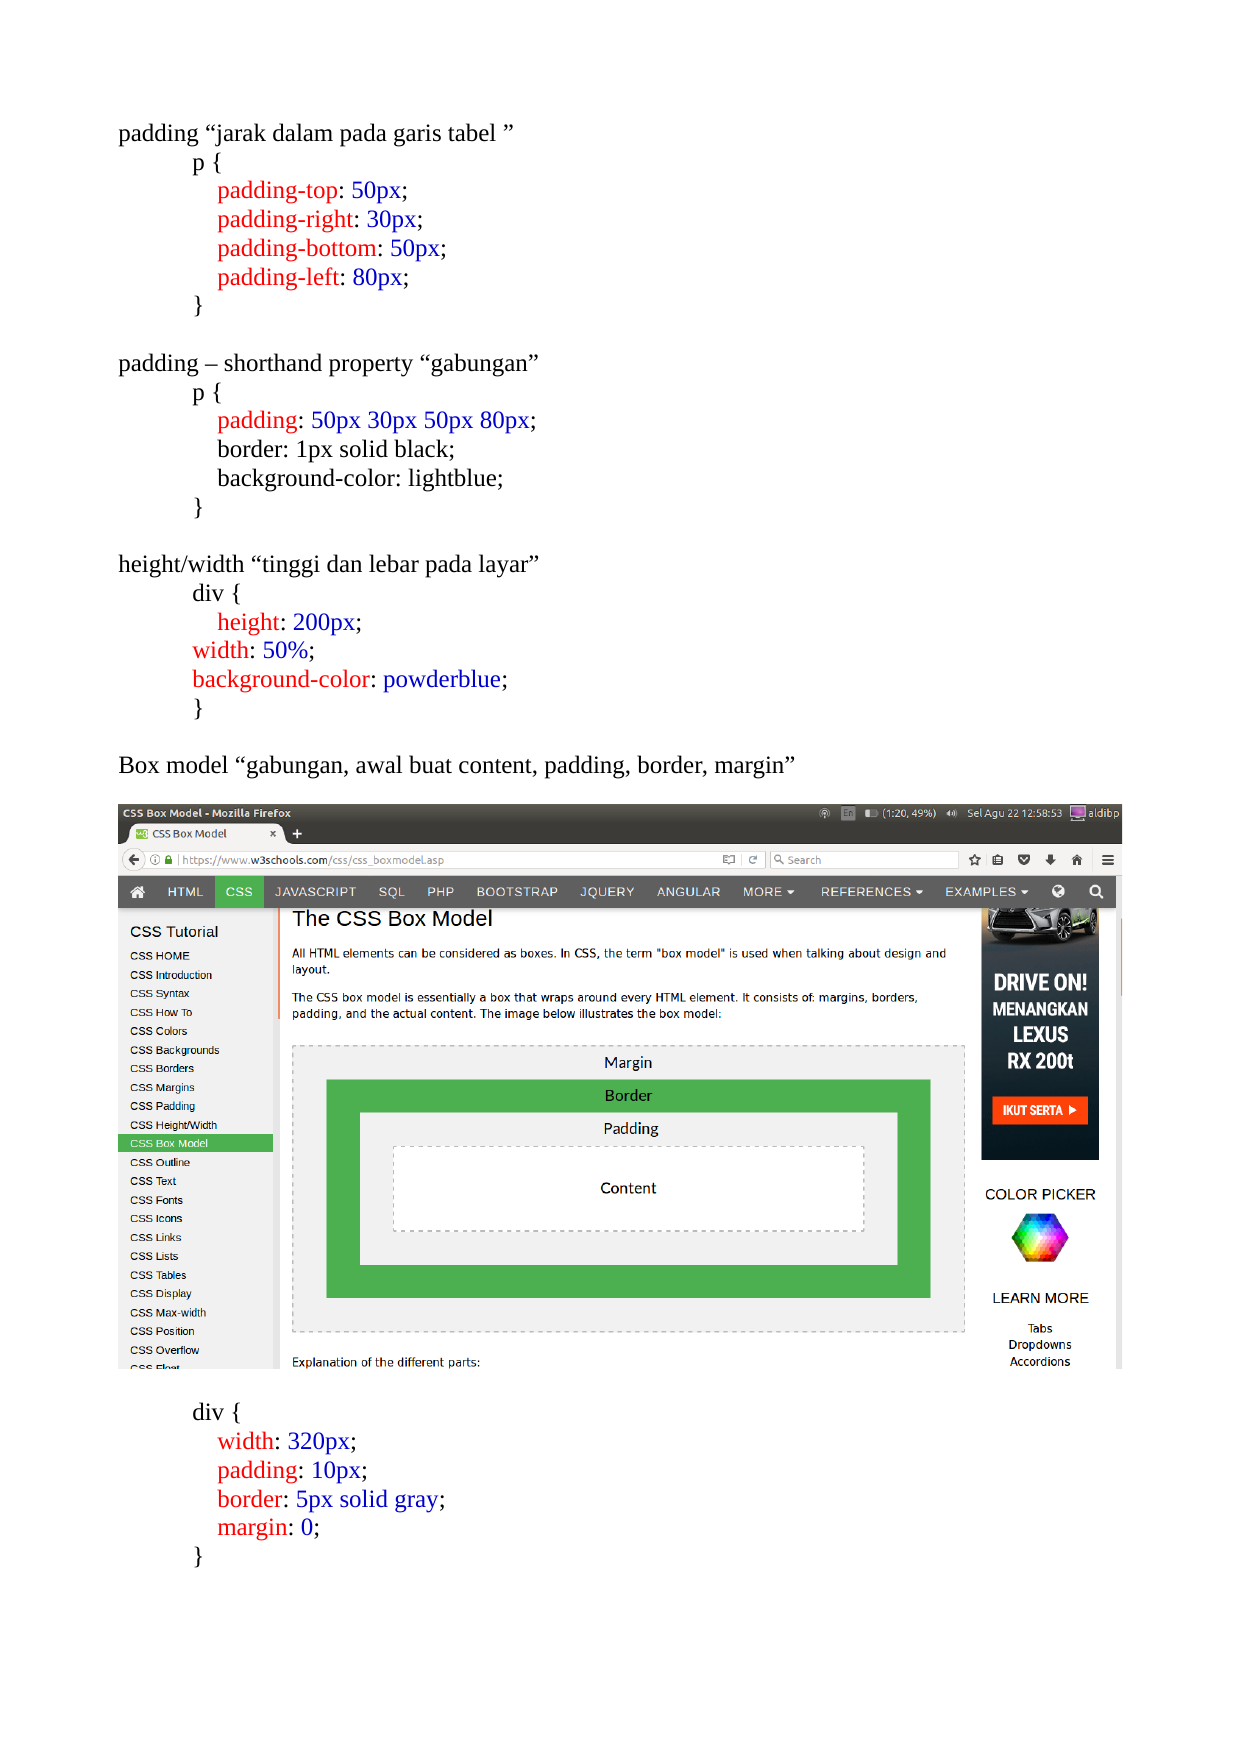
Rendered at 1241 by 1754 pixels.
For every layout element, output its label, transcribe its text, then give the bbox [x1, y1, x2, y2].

text div { width: 320px; padding: 10px; border: 5px solid gray; margin: 0; [118, 1397, 1122, 1541]
text border: 1px solid black; [118, 434, 1122, 463]
text } [118, 1541, 1122, 1570]
text background-color: lightblue; } [118, 463, 1122, 521]
picture [118, 804, 1123, 1369]
text Box model “gabungan, awal buat content, padding, border, margin” [118, 751, 1122, 779]
text padding “jarak dalam pada garis tabel ” [118, 118, 1122, 147]
text height/width “tinggi dan lebar pada layar” [118, 549, 1122, 578]
text p { padding-top: 50px; padding-right: 30px; padding-bottom: 50px; padding-left: 80px; } [118, 147, 1122, 319]
text div { height: 200px; width: 50%; background-color: powderblue; } [118, 578, 1122, 722]
text padding – shorthand property “gabungan” [118, 348, 1122, 377]
text p { padding: 50px 30px 50px 80px; [118, 377, 1122, 434]
